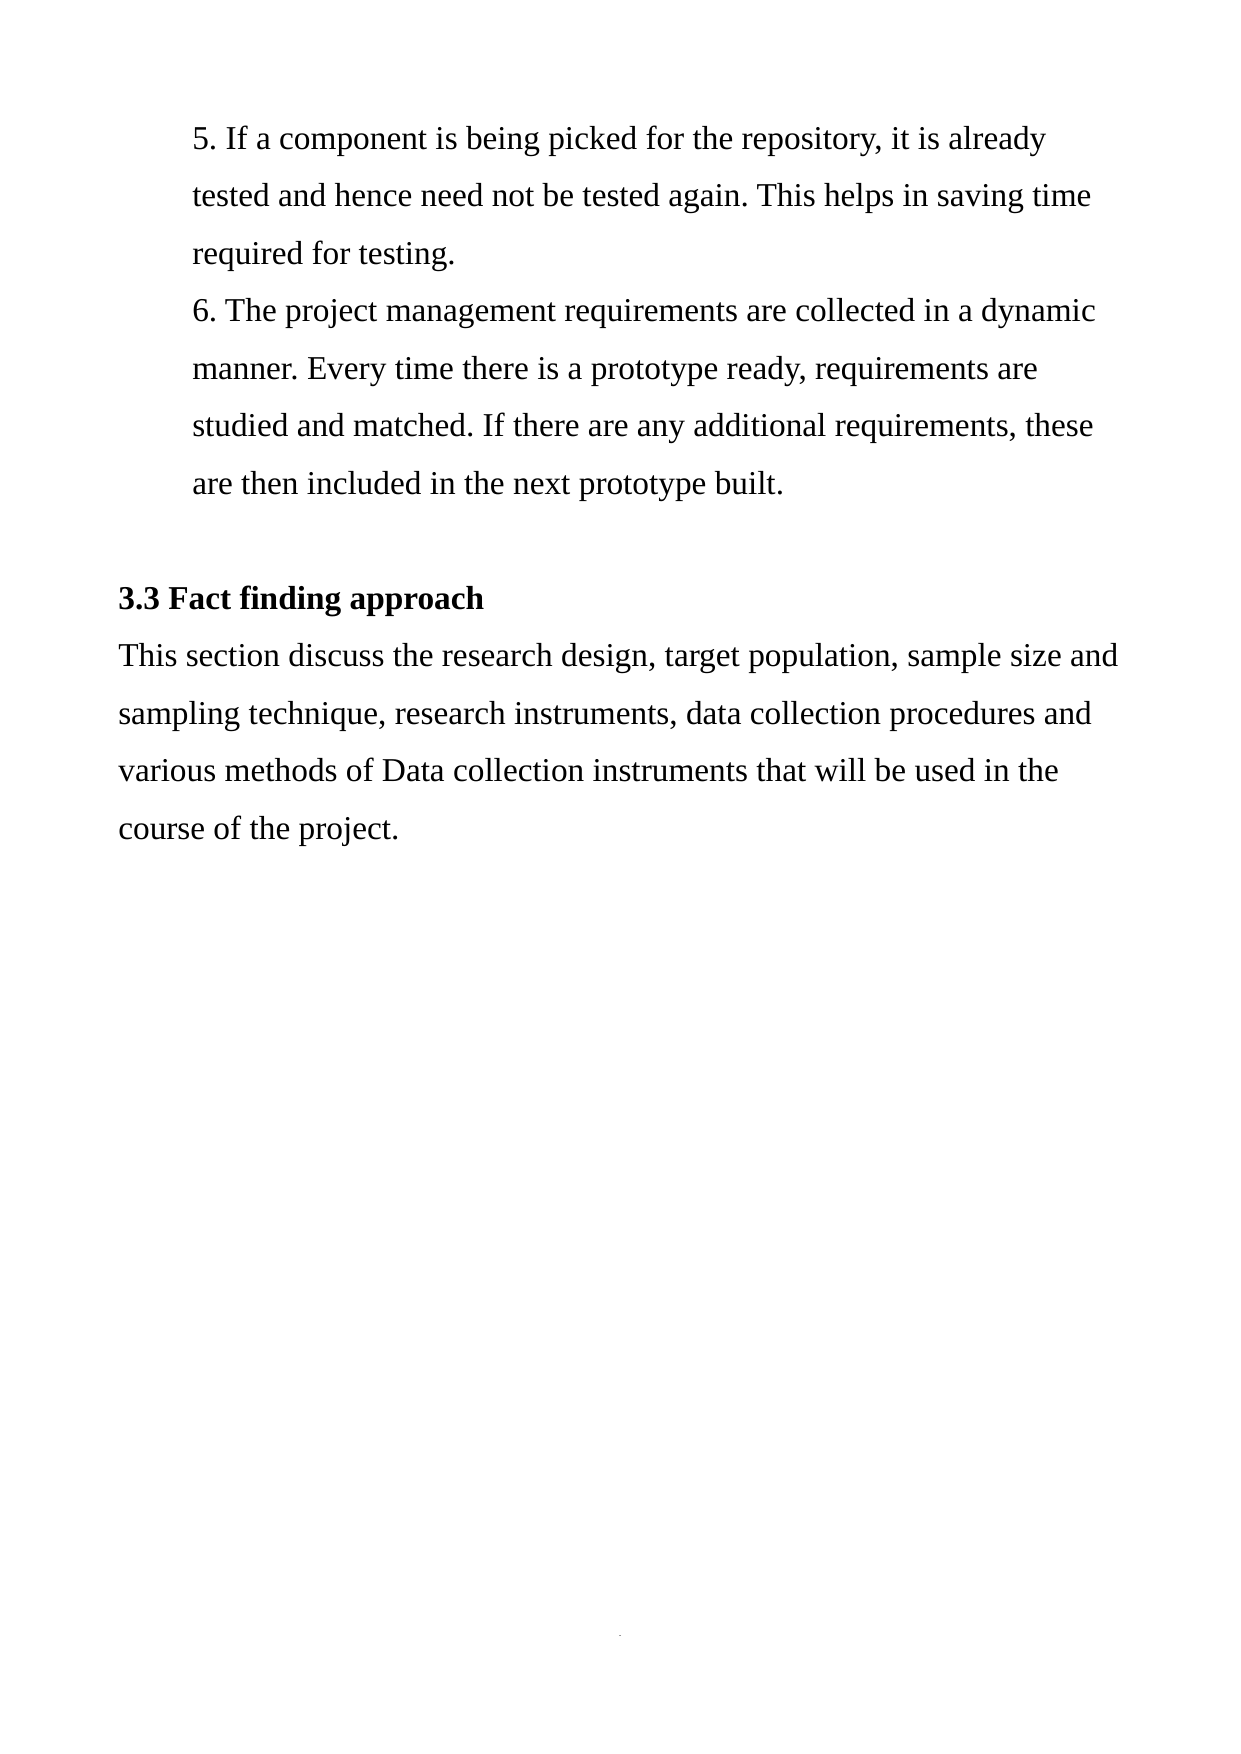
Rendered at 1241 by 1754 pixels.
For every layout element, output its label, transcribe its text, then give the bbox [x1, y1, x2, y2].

text 6. The project management requirements are collected in a dynamic manner. Every time there is a prototype ready, requirements are studied and matched. If there are any additional requirements, these are then included in the next prototype built. [118, 291, 1122, 501]
text 3.3 Fact finding approach [118, 578, 1122, 616]
text 5. If a component is being picked for the repository, it is already tested and hence need not be tested again. This helps in saving time required for testing. [118, 118, 1122, 271]
text sampling technique, research instruments, data collection procedures and various methods of Data collection instruments that will be used in the course of the project. [118, 693, 1122, 846]
text This section discuss the research design, target population, sample size and [118, 636, 1122, 674]
